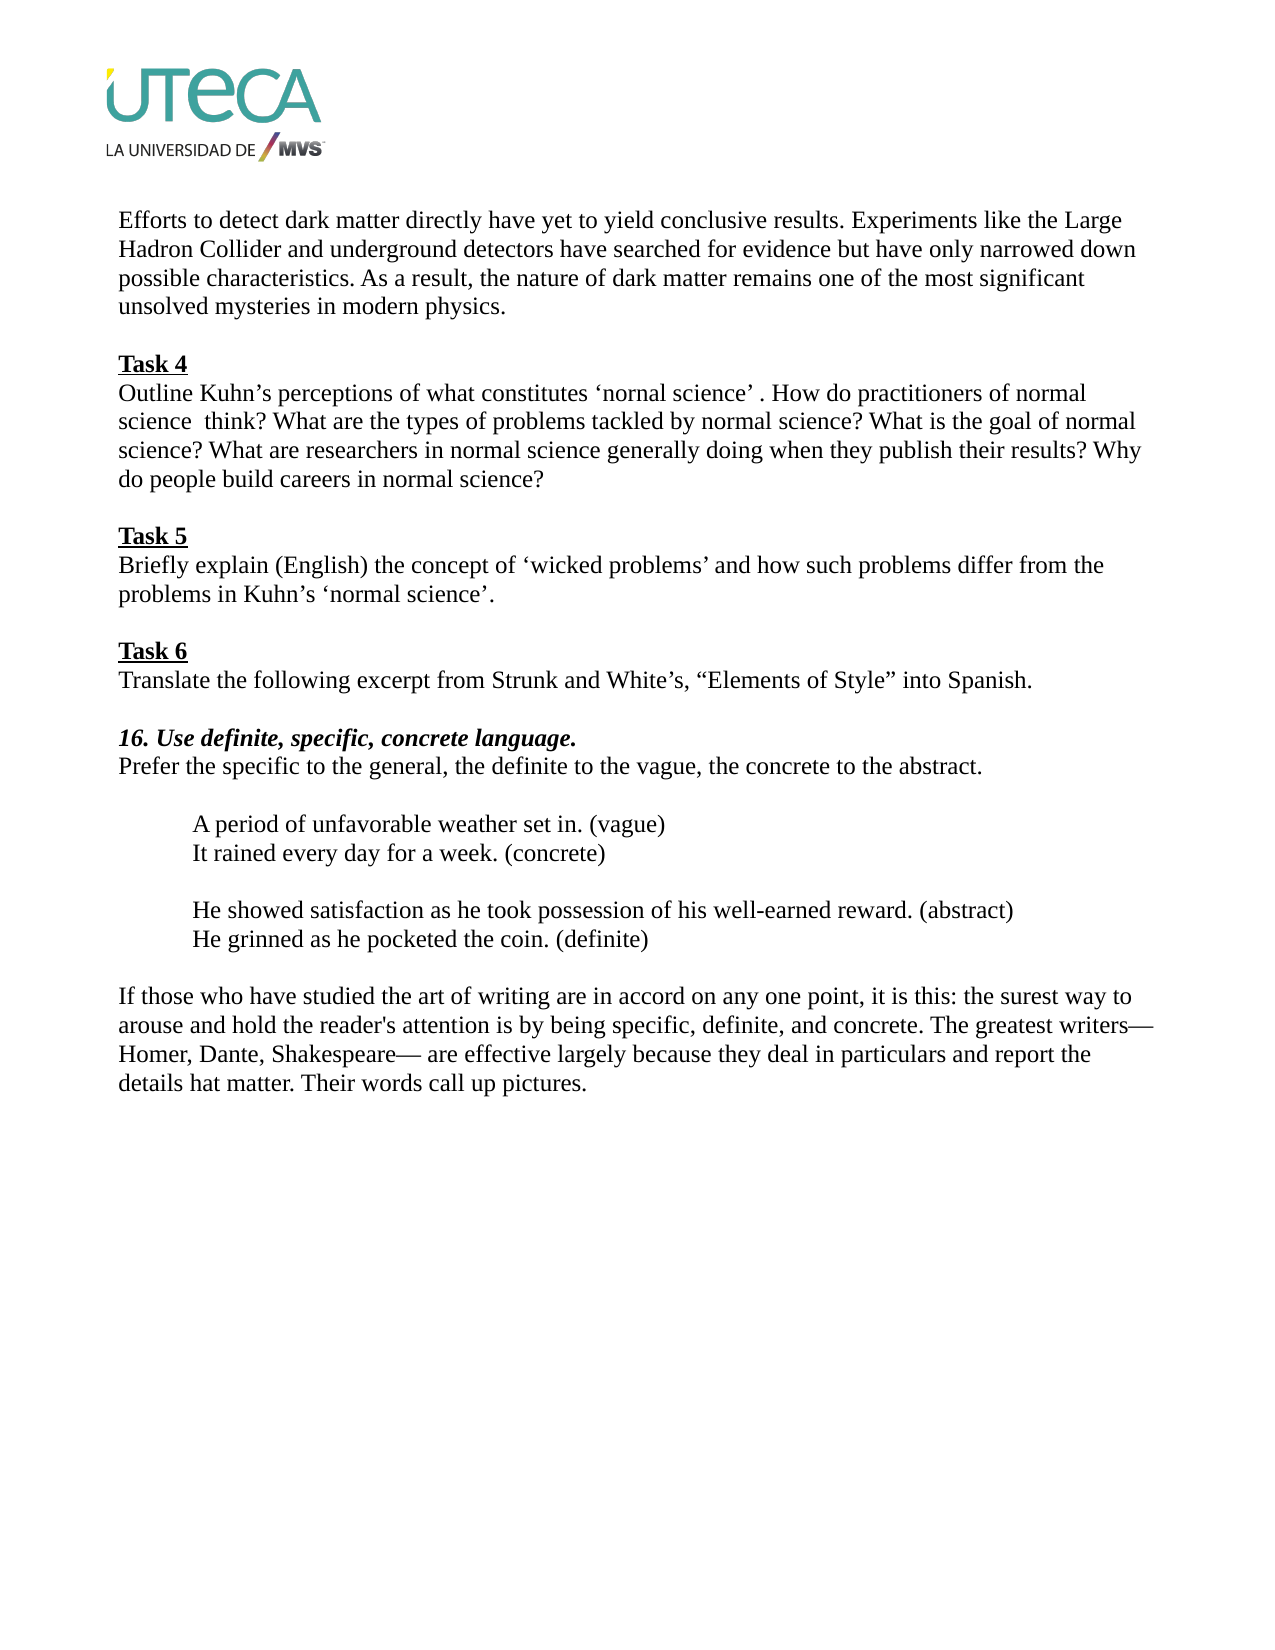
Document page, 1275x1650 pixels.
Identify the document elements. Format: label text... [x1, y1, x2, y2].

text He grinned as he pocketed the coin. (definite) [118, 924, 1157, 953]
text Task 6 [118, 636, 1157, 665]
text It rained every day for a week. (concrete) [118, 838, 1157, 866]
text If those who have studied the art of writing are in accord on any one point, it is this: the surest way to [118, 981, 1157, 1010]
picture [104, 64, 328, 166]
text A period of unfavorable weather set in. (vague) [118, 809, 1157, 838]
text Translate the following excerpt from Strunk and White’s, “Elements of Style” into Spanish. [118, 665, 1157, 694]
text Task 5 [118, 521, 1157, 550]
text Briefly explain (English) the concept of ‘wicked problems’ and how such problems differ from the problems in Kuhn’s ‘normal science’. [118, 550, 1157, 608]
text Outline Kuhn’s perceptions of what constitutes ‘nornal science’ . How do practitioners of normal science think? What are the types of problems tackled by normal science? What is the goal of normal science? What are researchers in normal science generally doing when they publish their results? Why do people build careers in normal science? [118, 378, 1157, 493]
text Efforts to detect dark matter directly have yet to yield conclusive results. Experiments like the Large Hadron Collider and underground detectors have searched for evidence but have only narrowed down possible characteristics. As a result, the nature of dark matter remains one of the most significant unsolved mysteries in modern physics. [118, 205, 1157, 320]
text Homer, Dante, Shakespeare— are effective largely because they deal in particulars and report the details hat matter. Their words call up pictures. [118, 1039, 1157, 1096]
text 16. Use definite, specific, concrete language. [118, 723, 1157, 751]
text arouse and hold the reader's attention is by being specific, definite, and concrete. The greatest writers— [118, 1010, 1157, 1039]
text He showed satisfaction as he took possession of his well-earned reward. (abstract) [118, 895, 1157, 924]
text Prefer the specific to the general, the definite to the vague, the concrete to the abstract. [118, 751, 1157, 780]
text Task 4 [118, 349, 1157, 378]
